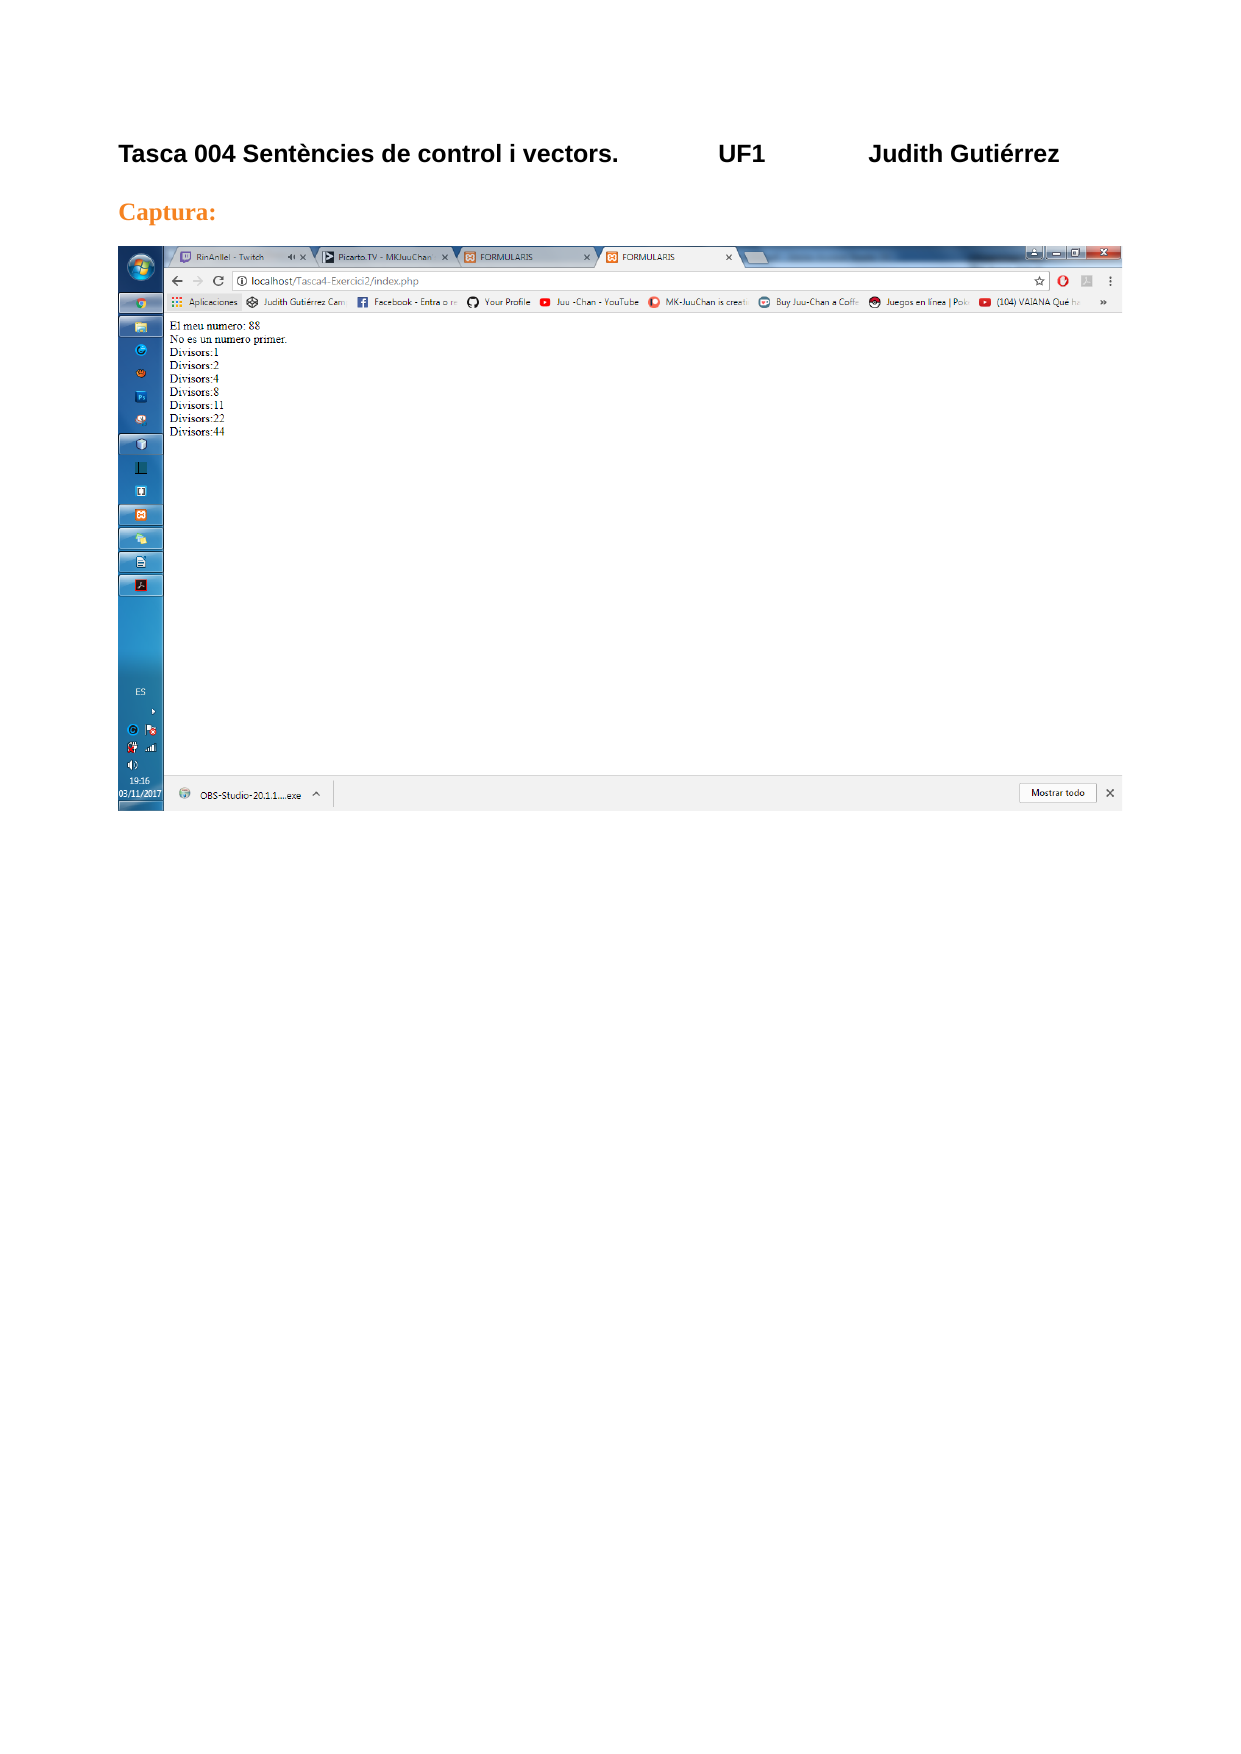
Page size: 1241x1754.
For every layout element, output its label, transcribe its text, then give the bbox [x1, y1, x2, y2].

text Captura: [118, 197, 1122, 226]
picture [118, 246, 1123, 811]
